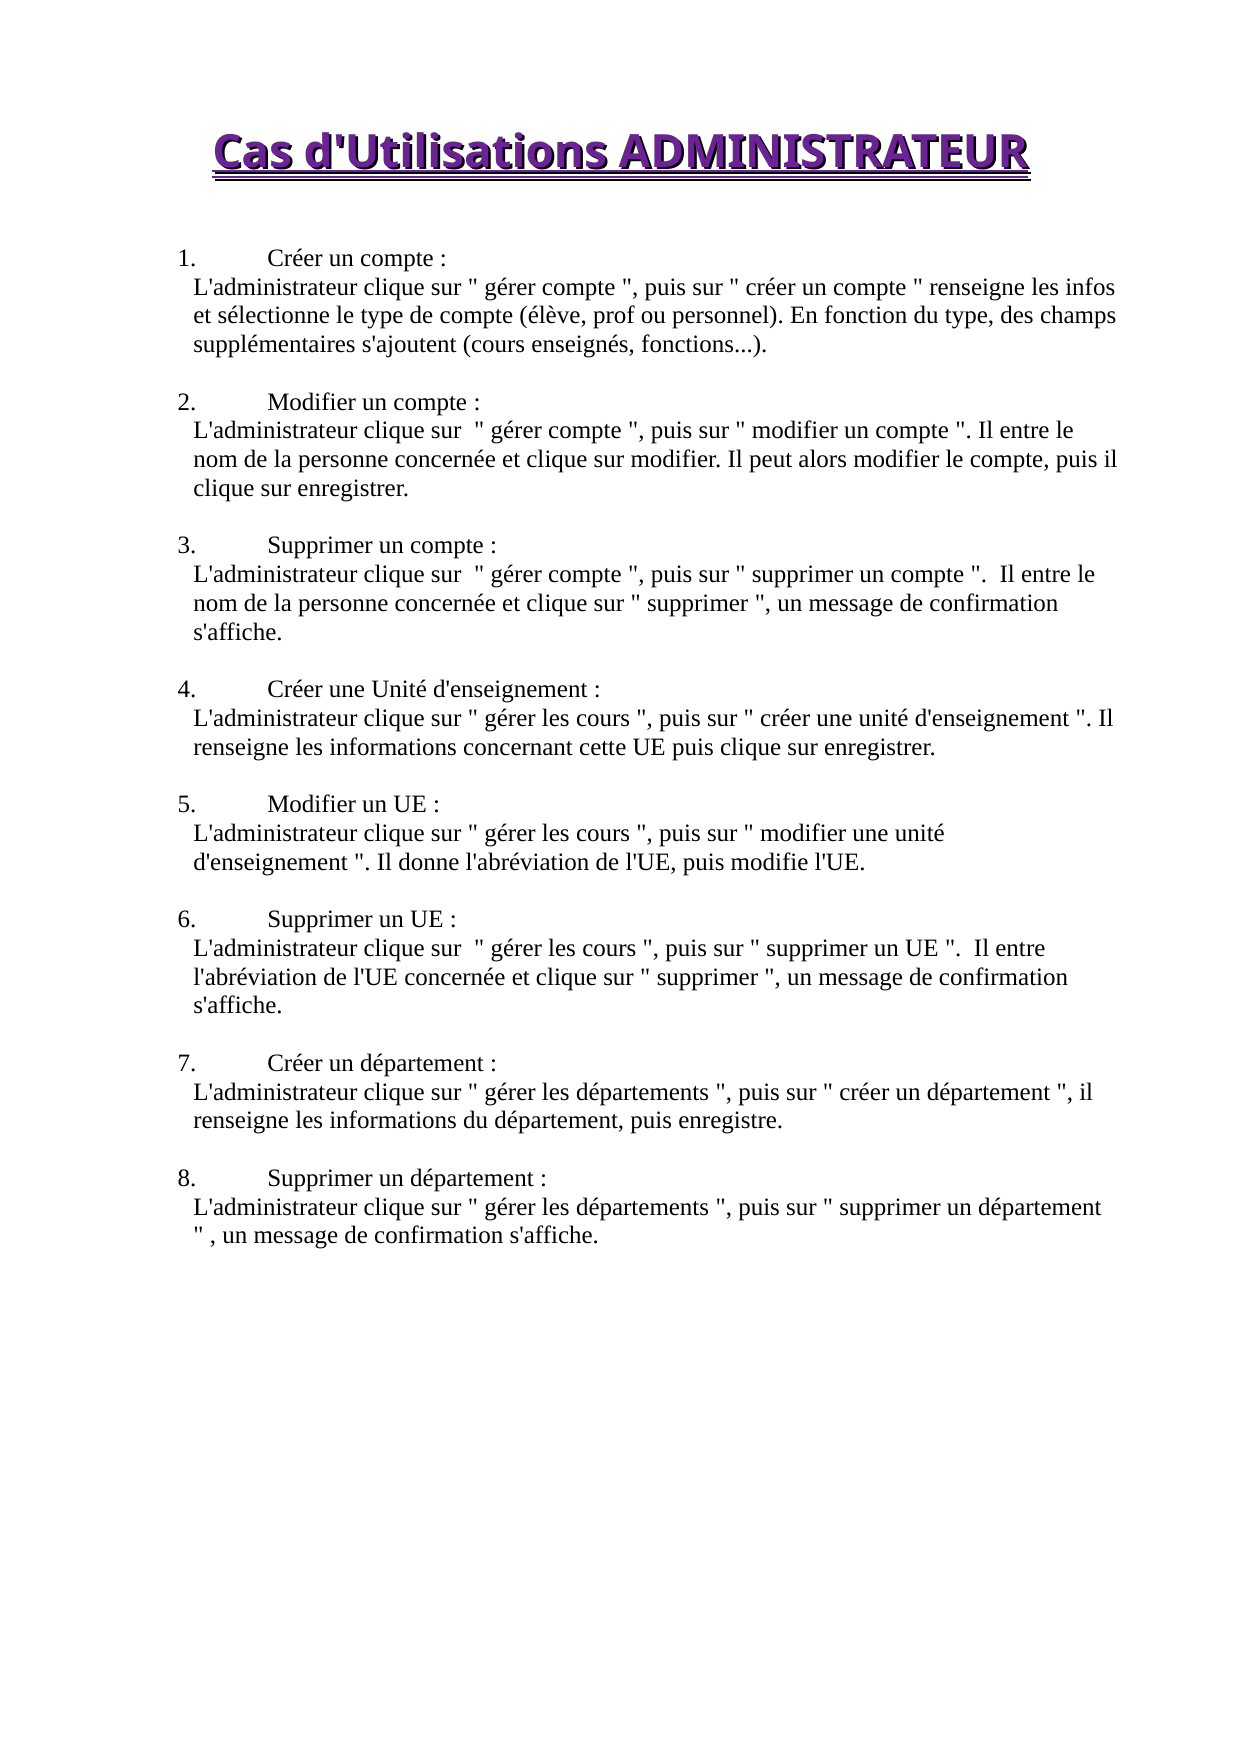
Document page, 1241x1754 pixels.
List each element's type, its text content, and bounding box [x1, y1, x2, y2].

list L'administrateur clique sur " gérer compte ", puis sur " supprimer un compte ". Il entre le nom de la personne concernée et clique sur " supprimer ", un message de confirmation s'affiche. [177, 559, 1122, 645]
text Cas d'Utilisations ADMINISTRATEUR [118, 118, 1122, 181]
list L'administrateur clique sur " gérer les départements ", puis sur " créer un département ", il renseigne les informations du département, puis enregistre. [177, 1077, 1122, 1134]
list L'administrateur clique sur " gérer compte ", puis sur " créer un compte " renseigne les infos et sélectionne le type de compte (élève, prof ou personnel). En fonction du type, des champs supplémentaires s'ajoutent (cours enseignés, fonctions...). [177, 272, 1122, 358]
list Créer une Unité d'enseignement : [177, 674, 1122, 703]
list L'administrateur clique sur " gérer les cours ", puis sur " modifier une unité d'enseignement ". Il donne l'abréviation de l'UE, puis modifie l'UE. [177, 818, 1122, 875]
list Modifier un compte : [177, 387, 1122, 415]
list Créer un département : [177, 1048, 1122, 1077]
list Supprimer un compte : [177, 530, 1122, 559]
list L'administrateur clique sur " gérer les départements ", puis sur " supprimer un département " , un message de confirmation s'affiche. [177, 1192, 1122, 1249]
list Supprimer un département : [177, 1163, 1122, 1192]
list L'administrateur clique sur " gérer les cours ", puis sur " créer une unité d'enseignement ". Il renseigne les informations concernant cette UE puis clique sur enregistrer. [177, 703, 1122, 760]
list Supprimer un UE : [177, 904, 1122, 933]
list L'administrateur clique sur " gérer les cours ", puis sur " supprimer un UE ". Il entre l'abréviation de l'UE concernée et clique sur " supprimer ", un message de confirmation s'affiche. [177, 933, 1122, 1019]
list L'administrateur clique sur " gérer compte ", puis sur " modifier un compte ". Il entre le nom de la personne concernée et clique sur modifier. Il peut alors modifier le compte, puis il clique sur enregistrer. [177, 415, 1122, 502]
list Créer un compte : [177, 243, 1122, 272]
list Modifier un UE : [177, 789, 1122, 818]
